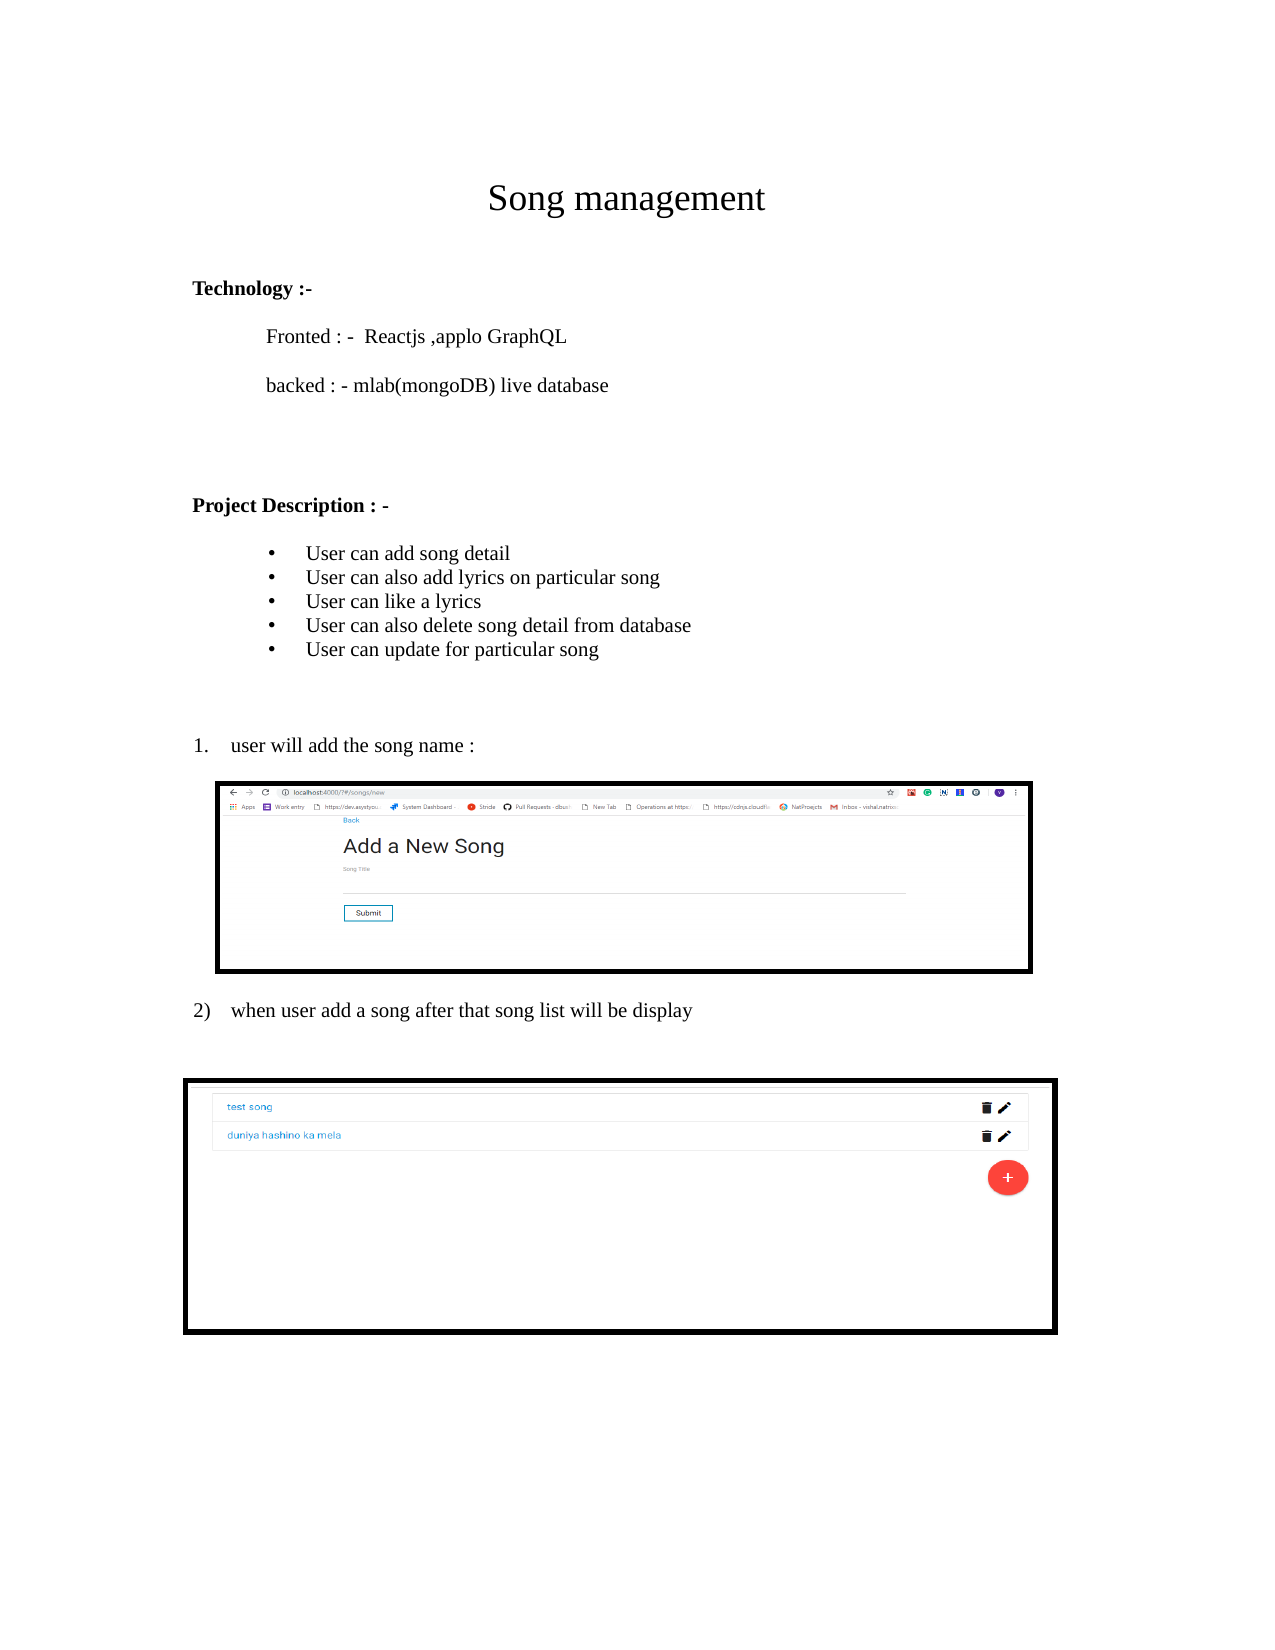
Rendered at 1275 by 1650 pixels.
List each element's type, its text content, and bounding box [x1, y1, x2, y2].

picture [191, 1086, 1050, 1327]
list User can also delete song detail from database [268, 613, 1157, 637]
list User can like a lyrics [268, 589, 1157, 613]
list User can also add lyrics on particular song [268, 565, 1157, 589]
text Fronted : - Reactjs ,applo GraphQL [118, 324, 1157, 348]
list when user add a song after that song list will be display [193, 998, 1157, 1022]
list User can update for particular song [268, 637, 1157, 661]
text Project Description : - [118, 493, 1157, 517]
text Technology :- [118, 276, 1157, 300]
list User can add song detail [268, 541, 1157, 565]
text Song management [118, 176, 1157, 219]
text backed : - mlab(mongoDB) live database [118, 372, 1157, 397]
picture [222, 789, 1025, 966]
list user will add the song name : [193, 733, 1157, 757]
